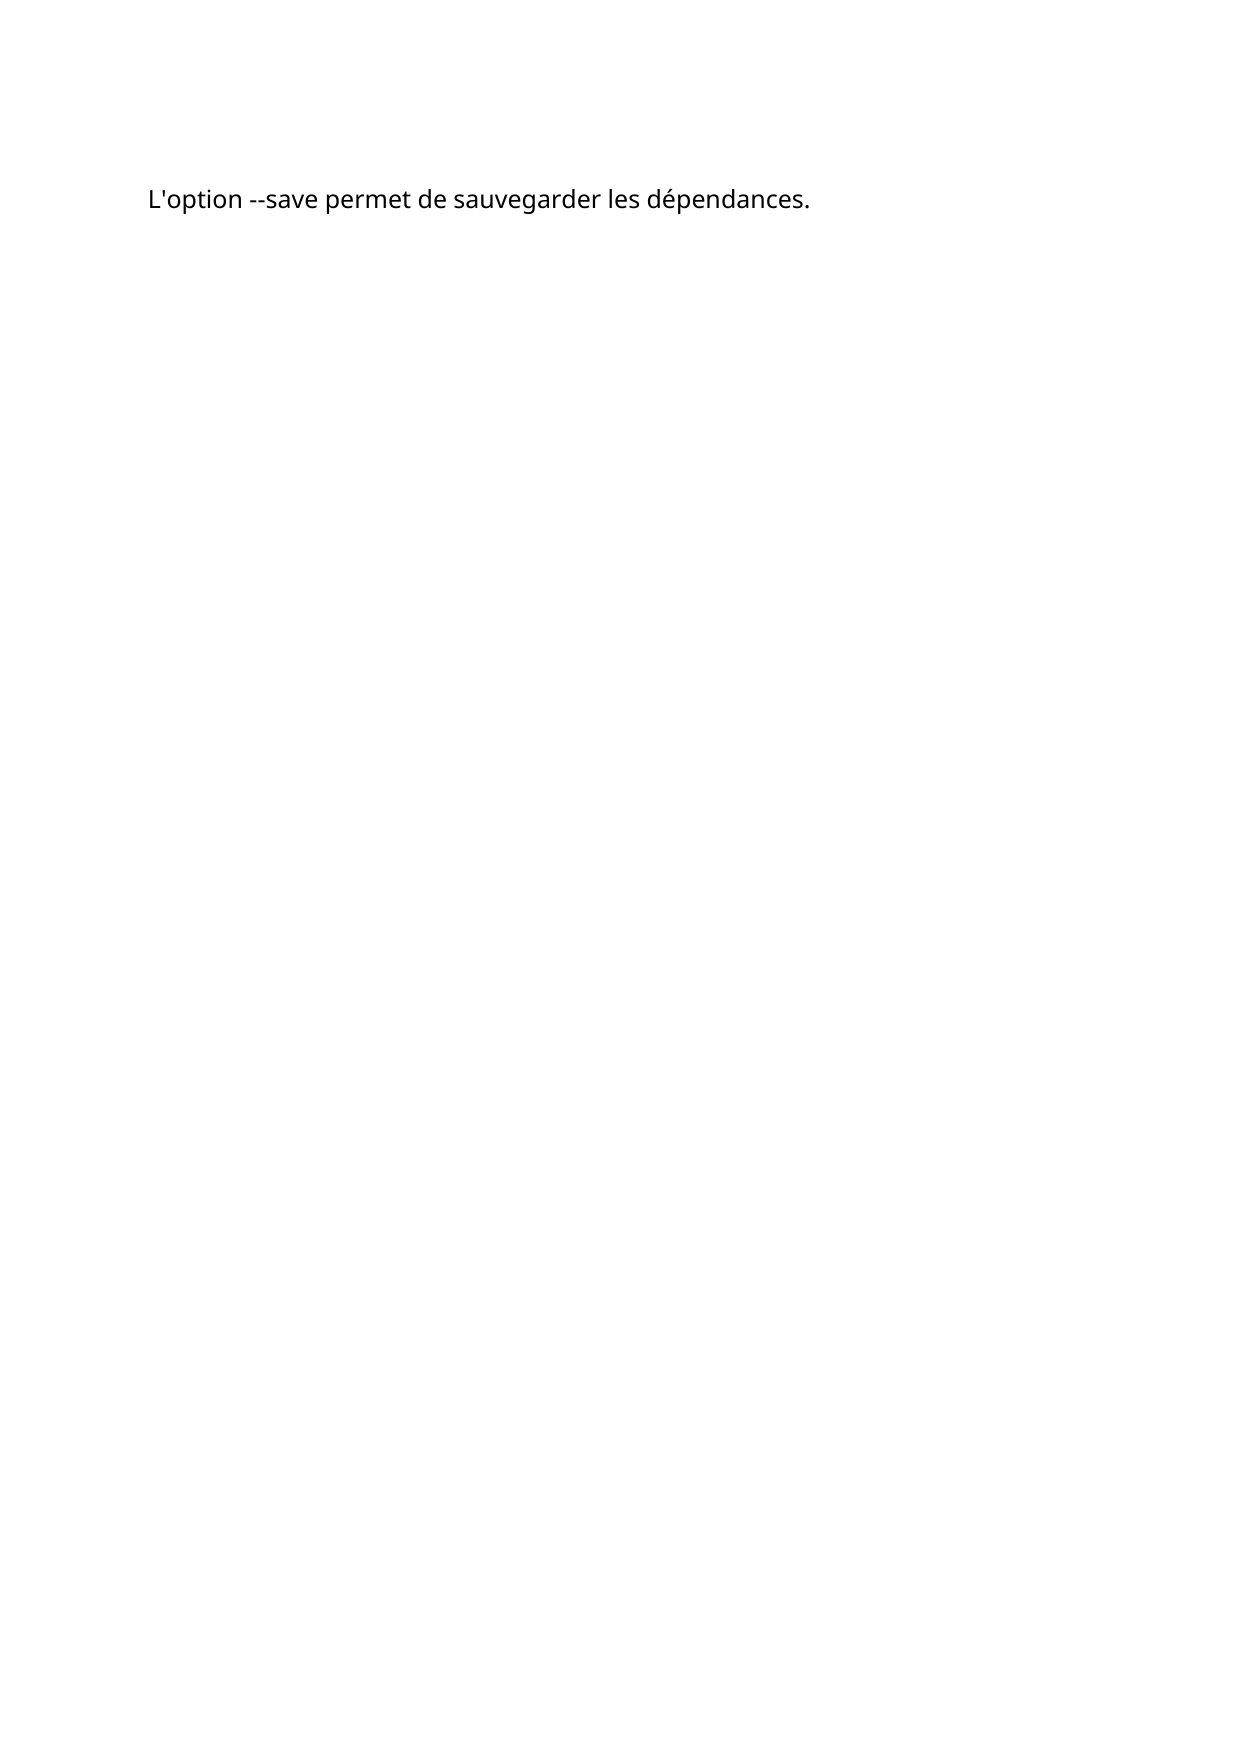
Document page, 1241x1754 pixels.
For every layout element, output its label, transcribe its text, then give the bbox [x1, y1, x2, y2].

text L'option --save permet de sauvegarder les dépendances. [148, 181, 1092, 215]
